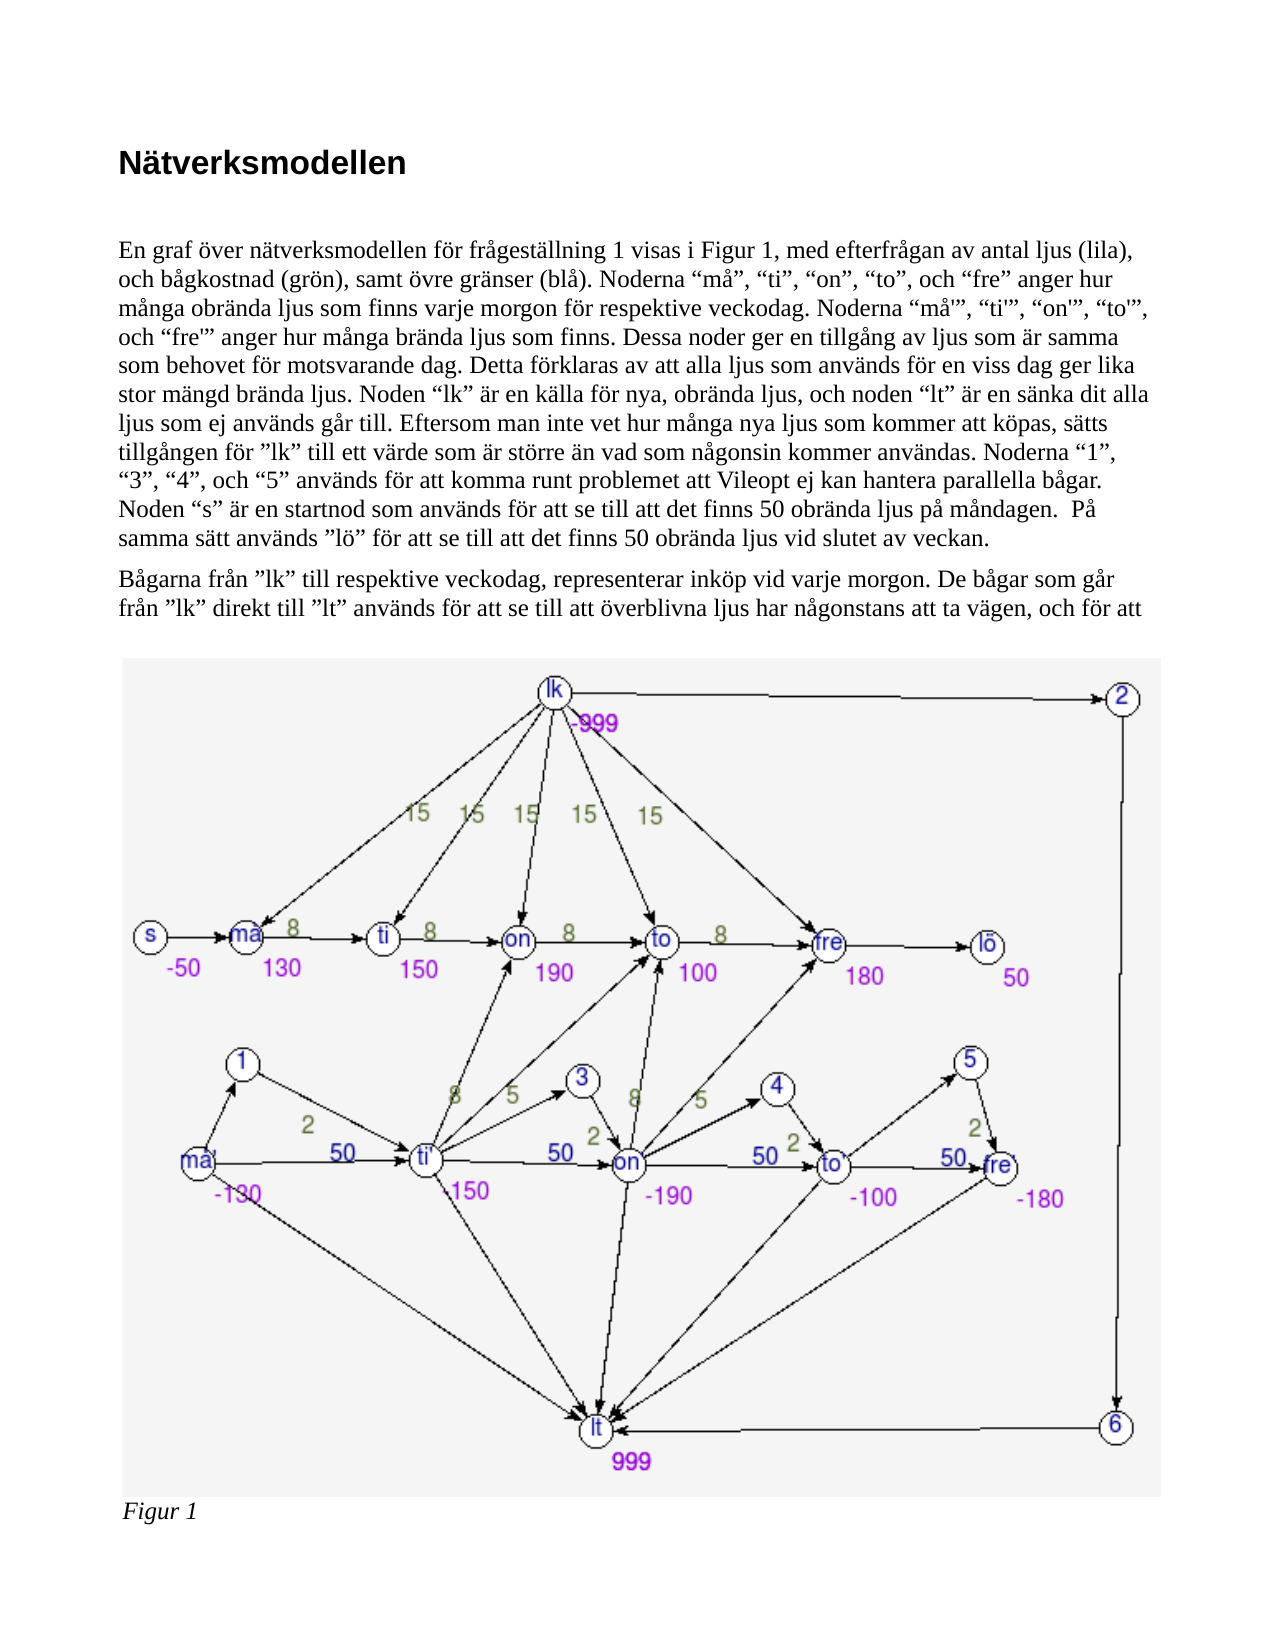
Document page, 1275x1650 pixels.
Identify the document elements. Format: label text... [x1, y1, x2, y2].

text En graf över nätverksmodellen för frågeställning 1 visas i Figur 1, med efterfrågan av antal ljus (lila), och bågkostnad (grön), samt övre gränser (blå). Noderna “må”, “ti”, “on”, “to”, och “fre” anger hur många obrända ljus som finns varje morgon för respektive veckodag. Noderna “må'”, “ti'”, “on'”, “to'”, och “fre'” anger hur många brända ljus som finns. Dessa noder ger en tillgång av ljus som är samma som behovet för motsvarande dag. Detta förklaras av att alla ljus som används för en viss dag ger lika stor mängd brända ljus. Noden “lk” är en källa för nya, obrända ljus, och noden “lt” är en sänka dit alla ljus som ej används går till. Eftersom man inte vet hur många nya ljus som kommer att köpas, sätts tillgången för ”lk” till ett värde som är större än vad som någonsin kommer användas. Noderna “1”, “3”, “4”, och “5” används för att komma runt problemet att Vileopt ej kan hantera parallella bågar. Noden “s” är en startnod som används för att se till att det finns 50 obrända ljus på måndagen. På samma sätt används ”lö” för att se till att det finns 50 obrända ljus vid slutet av veckan. [118, 236, 1157, 552]
text Bågarna från ”lk” till respektive veckodag, representerar inköp vid varje morgon. De bågar som går från ”lk” direkt till ”lt” används för att se till att överblivna ljus har någonstans att ta vägen, och för att [118, 564, 1157, 622]
picture [122, 658, 1162, 1497]
text [122, 646, 1161, 658]
text Figur 1 [122, 1497, 1161, 1525]
subtitle Nätverksmodellen [118, 143, 1157, 182]
